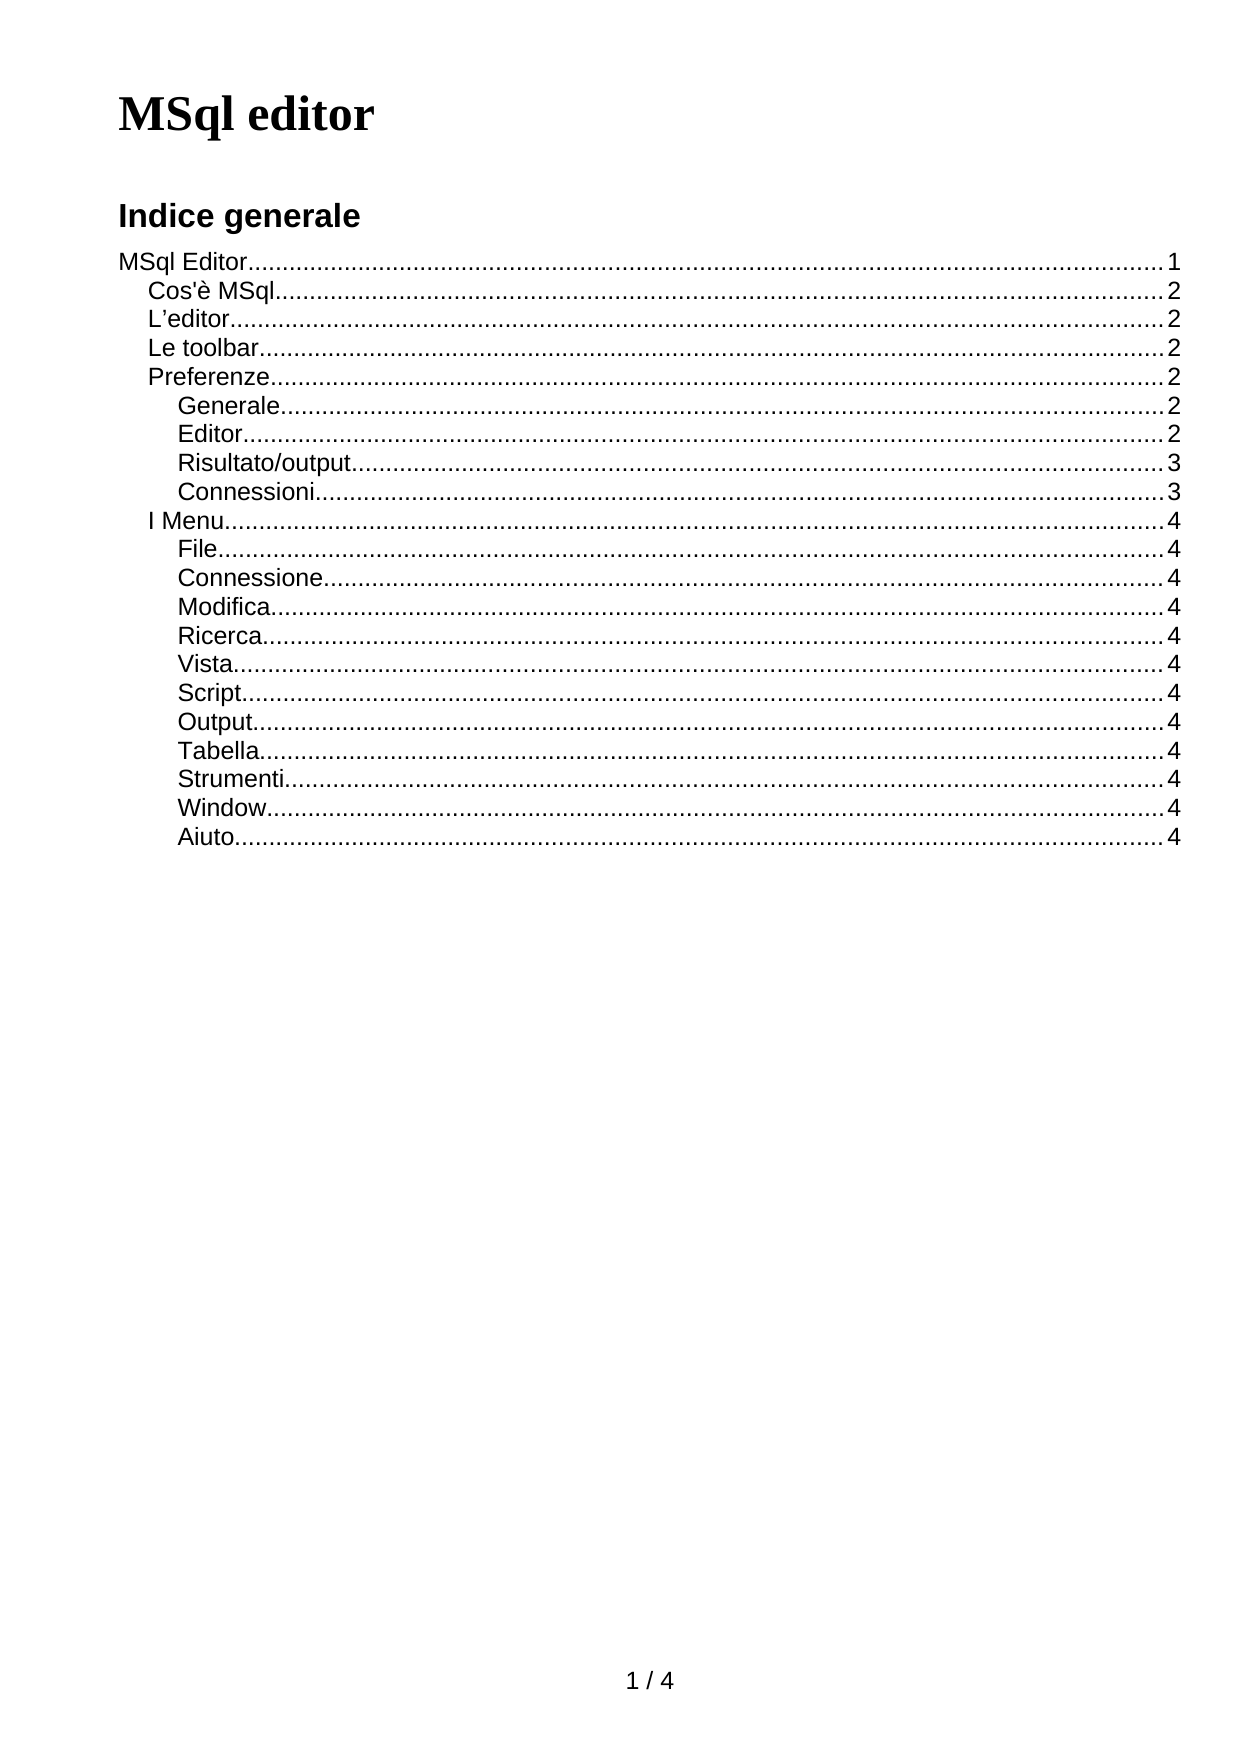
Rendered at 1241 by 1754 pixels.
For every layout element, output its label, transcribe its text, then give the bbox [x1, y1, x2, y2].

text Generale 2 [177, 391, 1181, 419]
text Output 4 [177, 707, 1181, 736]
text Cos'è MSql 2 [148, 276, 1181, 304]
text Ricerca 4 [177, 621, 1181, 649]
text Le toolbar 2 [148, 333, 1181, 362]
text Strumenti 4 [177, 764, 1181, 793]
text MSql Editor 1 [118, 247, 1181, 276]
text Tabella 4 [177, 736, 1181, 764]
text I Menu 4 [148, 506, 1181, 534]
text Script 4 [177, 678, 1181, 707]
subtitle Indice generale [118, 196, 1181, 234]
text File 4 [177, 534, 1181, 563]
text Window 4 [177, 793, 1181, 822]
text Preferenze 2 [148, 362, 1181, 391]
text Aiuto 4 [177, 822, 1181, 851]
text Modifica 4 [177, 592, 1181, 621]
text L’editor 2 [148, 304, 1181, 333]
text Vista 4 [177, 649, 1181, 678]
text Connessioni 3 [177, 477, 1181, 506]
text Editor 2 [177, 419, 1181, 448]
text Connessione 4 [177, 563, 1181, 592]
text Risultato/output 3 [177, 448, 1181, 477]
